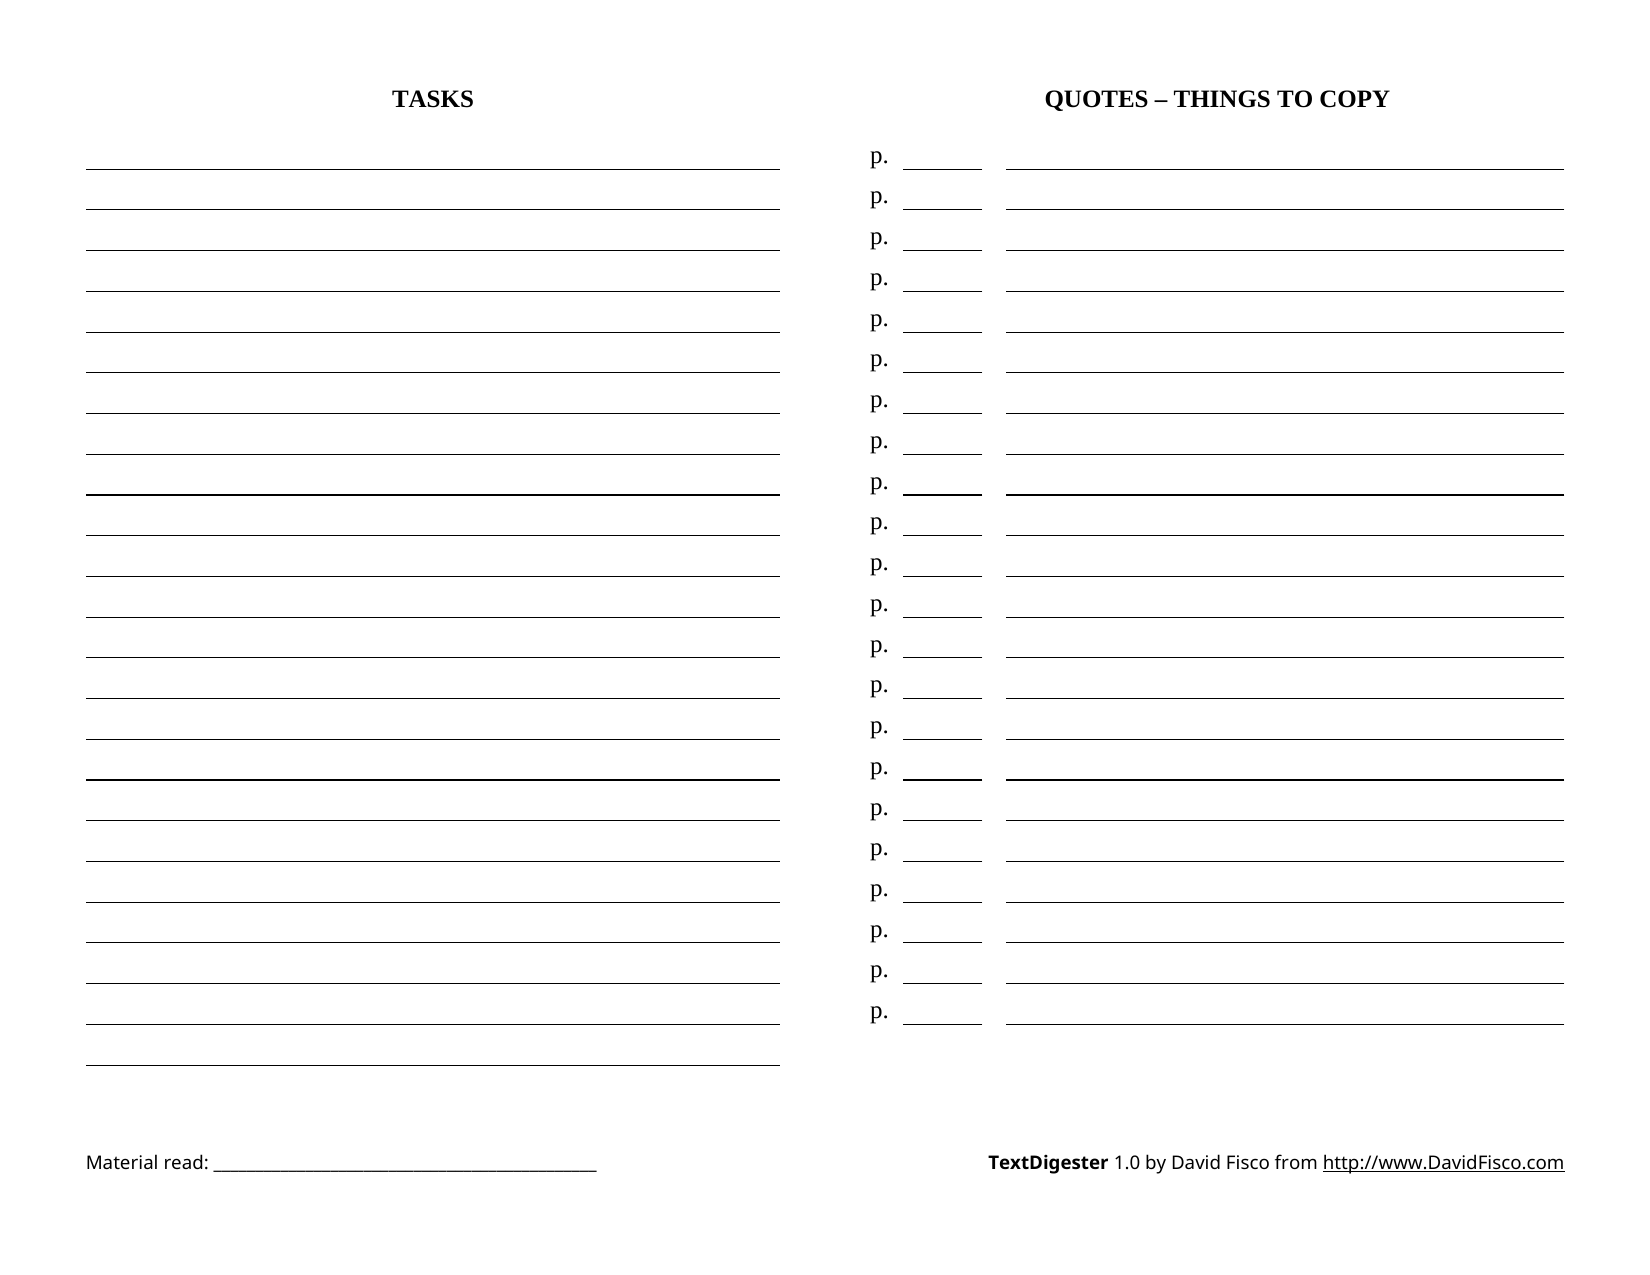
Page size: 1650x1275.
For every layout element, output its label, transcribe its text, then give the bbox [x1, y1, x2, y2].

table_cell [903, 658, 982, 670]
table_cell [1006, 223, 1564, 250]
table_cell [903, 943, 982, 956]
table_cell p. [870, 874, 903, 915]
table_cell p. [870, 467, 903, 507]
table_cell [1006, 658, 1564, 670]
table_cell [903, 618, 982, 630]
table_cell [1006, 630, 1564, 657]
table_cell [903, 414, 982, 426]
table_cell [903, 223, 982, 250]
table_cell [903, 984, 982, 996]
table_cell [1006, 903, 1564, 915]
table_cell [983, 263, 1006, 304]
table_cell [903, 548, 982, 576]
table_cell [903, 577, 982, 589]
table_cell [903, 507, 982, 535]
table_cell [1006, 833, 1564, 861]
table_cell [983, 833, 1006, 874]
table_cell [1006, 536, 1564, 548]
table_cell [1006, 956, 1564, 983]
table_cell [1006, 752, 1564, 779]
table_cell [1006, 210, 1564, 222]
table_cell [903, 821, 982, 833]
table_cell [1006, 251, 1564, 263]
text QUOTES – THINGS TO COPY [870, 86, 1564, 113]
table_cell p. [870, 915, 903, 956]
table_cell [903, 345, 982, 372]
table_cell p. [870, 752, 903, 793]
table_cell [903, 862, 982, 874]
table_header [903, 141, 982, 169]
table_cell [983, 915, 1006, 956]
table_cell p. [870, 426, 903, 467]
table_cell [983, 223, 1006, 263]
table_cell p. [870, 385, 903, 426]
table_cell [1006, 414, 1564, 426]
table_cell [903, 874, 982, 902]
table_cell [903, 711, 982, 739]
table_cell p. [870, 304, 903, 344]
table_cell p. [870, 711, 903, 752]
table_cell [983, 956, 1006, 996]
table_cell [983, 507, 1006, 548]
table_header [1006, 170, 1564, 182]
table_cell [1006, 577, 1564, 589]
table_cell p. [870, 507, 903, 548]
table_cell p. [870, 548, 903, 589]
table_cell [1006, 793, 1564, 820]
table_cell [903, 467, 982, 494]
table_header [983, 141, 1006, 182]
table_cell [903, 385, 982, 413]
table_cell [1006, 1025, 1564, 1037]
table_cell [903, 781, 982, 793]
table_cell [903, 251, 982, 263]
table_cell [983, 874, 1006, 915]
table_cell [1006, 548, 1564, 576]
table_cell [903, 740, 982, 752]
table_cell [903, 670, 982, 698]
table_cell [903, 263, 982, 291]
table_cell p. [870, 223, 903, 263]
table_cell p. [870, 630, 903, 670]
table_cell [983, 467, 1006, 507]
table_cell [903, 292, 982, 304]
table_cell [1006, 467, 1564, 494]
table_cell [1006, 507, 1564, 535]
table_cell [1006, 740, 1564, 752]
table_cell [1006, 426, 1564, 454]
table_cell [983, 548, 1006, 589]
table_cell p. [870, 793, 903, 833]
table_cell [1006, 699, 1564, 711]
table_cell [1006, 711, 1564, 739]
table_cell [1006, 984, 1564, 996]
table_cell [1006, 821, 1564, 833]
table_cell [983, 385, 1006, 426]
table_cell [1006, 874, 1564, 902]
table_cell [903, 630, 982, 657]
table_cell [903, 536, 982, 548]
table_cell [903, 373, 982, 385]
table_cell [903, 455, 982, 467]
table_cell [983, 182, 1006, 222]
table_cell [1006, 670, 1564, 698]
table_cell p. [870, 182, 903, 222]
table_cell p. [870, 345, 903, 385]
table_cell [903, 793, 982, 820]
table_cell [903, 589, 982, 617]
table_cell [983, 426, 1006, 467]
table_cell [1006, 373, 1564, 385]
table_cell [1006, 862, 1564, 874]
table_cell [983, 752, 1006, 793]
table_cell p. [870, 956, 903, 996]
table_cell [983, 670, 1006, 711]
table_cell [983, 630, 1006, 670]
table_cell [983, 996, 1006, 1037]
table_cell [1006, 781, 1564, 793]
table_cell [1006, 385, 1564, 413]
table_cell [903, 333, 982, 344]
table_cell [903, 752, 982, 779]
table_cell [983, 711, 1006, 752]
table_header p. [870, 141, 903, 182]
table_cell p. [870, 589, 903, 630]
table_cell [1006, 915, 1564, 942]
table_cell [903, 210, 982, 222]
table_cell [903, 996, 982, 1024]
table_cell [1006, 996, 1564, 1024]
table_cell [903, 304, 982, 332]
table_cell [903, 496, 982, 507]
table_header [1006, 141, 1564, 169]
table_cell [1006, 304, 1564, 332]
table_cell [1006, 943, 1564, 956]
table_cell [903, 1025, 982, 1037]
table_cell [1006, 618, 1564, 630]
table_cell [983, 345, 1006, 385]
text TASKS [86, 86, 780, 113]
table_cell [983, 793, 1006, 833]
table_header [903, 170, 982, 182]
table_cell [1006, 455, 1564, 467]
table_cell [1006, 263, 1564, 291]
table_cell [1006, 496, 1564, 507]
table_cell [903, 182, 982, 209]
table_cell [1006, 292, 1564, 304]
table_cell p. [870, 263, 903, 304]
table_cell [903, 956, 982, 983]
table_cell [1006, 182, 1564, 209]
table_cell [903, 915, 982, 942]
table_cell [903, 699, 982, 711]
table_cell [903, 903, 982, 915]
table_cell [1006, 345, 1564, 372]
table_cell [1006, 333, 1564, 344]
table_cell p. [870, 996, 903, 1037]
table_cell p. [870, 833, 903, 874]
table_cell [903, 833, 982, 861]
table_cell [983, 589, 1006, 630]
table_cell [1006, 589, 1564, 617]
table_cell [983, 304, 1006, 344]
table_cell [903, 426, 982, 454]
table_cell p. [870, 670, 903, 711]
